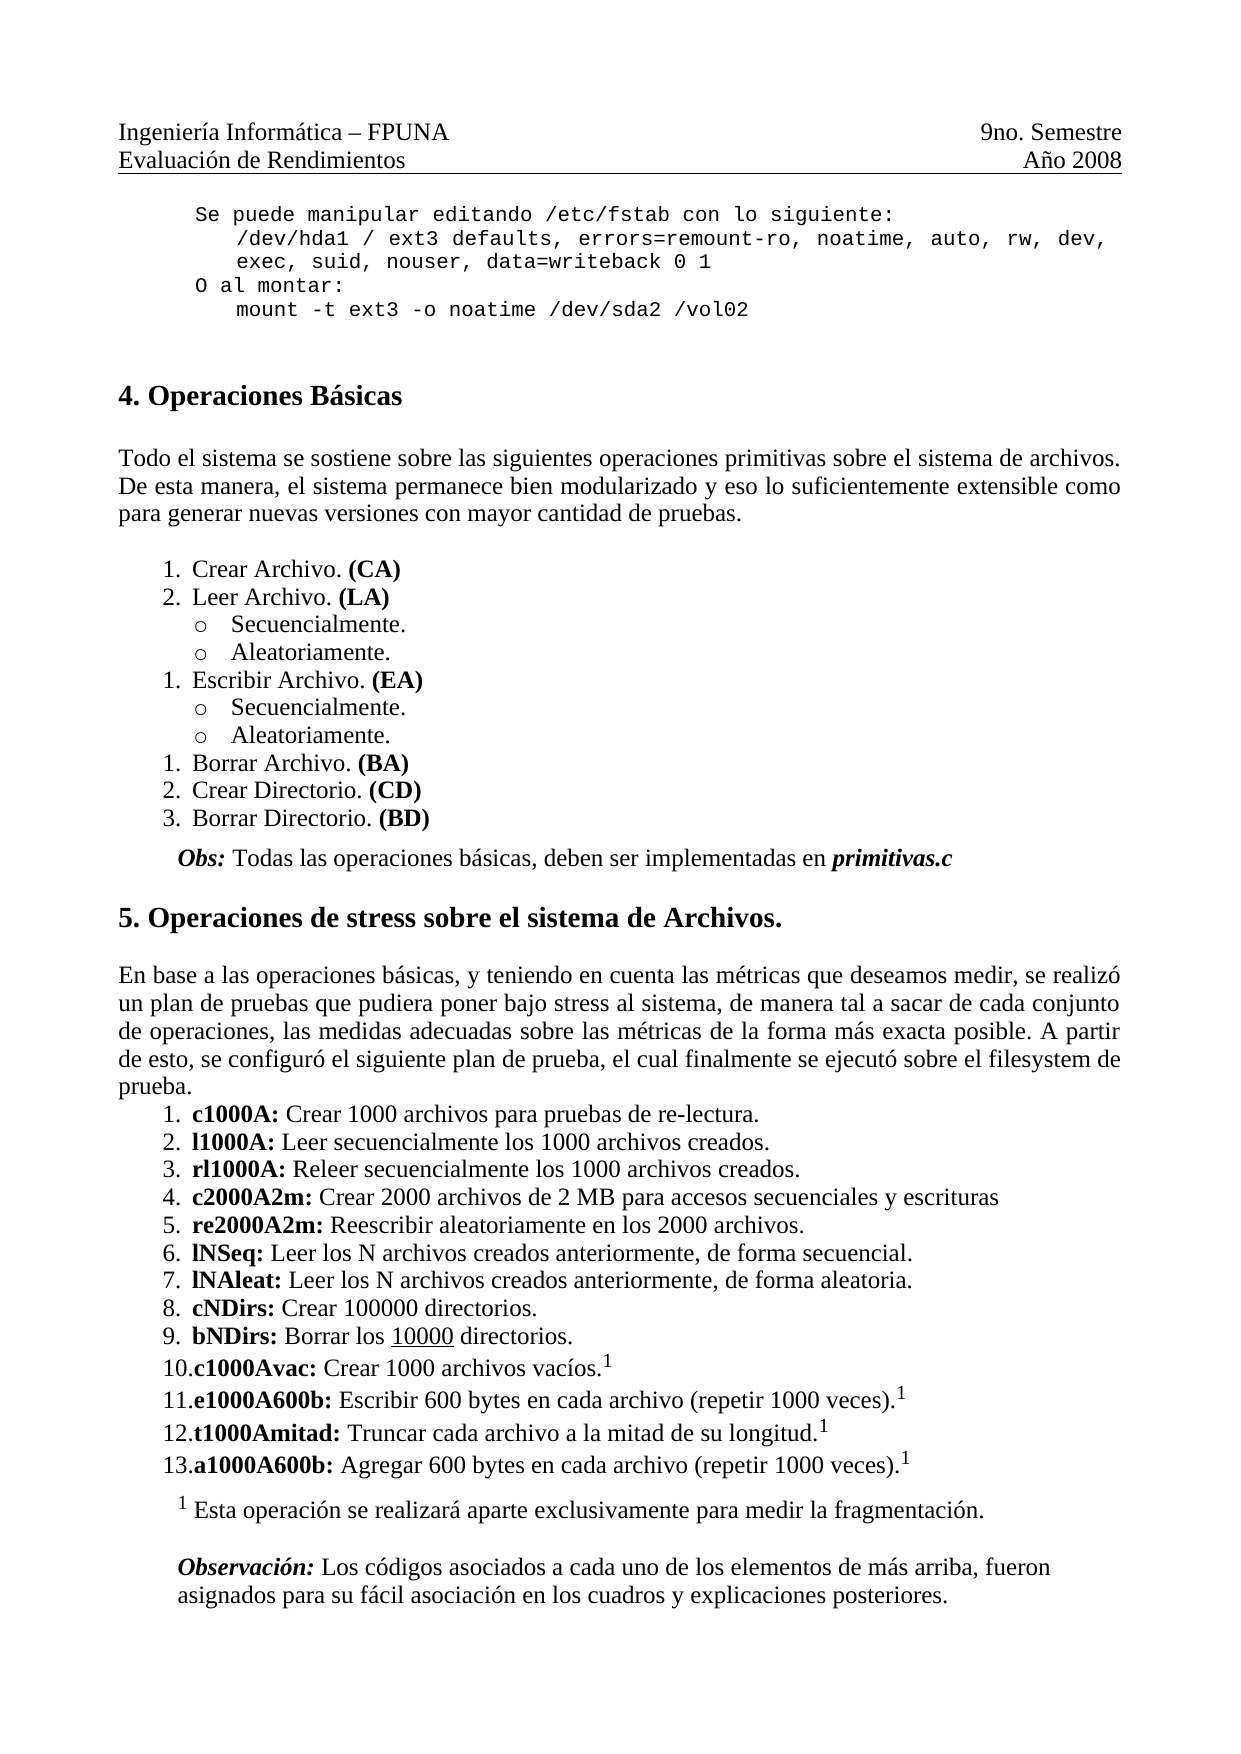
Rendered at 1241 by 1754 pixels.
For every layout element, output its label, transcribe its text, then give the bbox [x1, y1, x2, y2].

text 1 Esta operación se realizará aparte exclusivamente para medir la fragmentación. [177, 1491, 1063, 1523]
list c1000A: Crear 1000 archivos para pruebas de re-lectura. [162, 1100, 1122, 1128]
list Secuencialmente. [193, 610, 1122, 638]
list t1000Amitad: Truncar cada archivo a la mitad de su longitud.1 [162, 1414, 1122, 1446]
list bNDirs: Borrar los 10000 directorios. [162, 1322, 1122, 1349]
list Crear Directorio. (CD) [162, 777, 1122, 804]
list l1000A: Leer secuencialmente los 1000 archivos creados. [162, 1128, 1122, 1156]
list lNAleat: Leer los N archivos creados anteriormente, de forma aleatoria. [162, 1266, 1122, 1294]
list a1000A600b: Agregar 600 bytes en cada archivo (repetir 1000 veces).1 [162, 1446, 1122, 1479]
list rl1000A: Releer secuencialmente los 1000 archivos creados. [162, 1156, 1122, 1183]
text Observación: Los códigos asociados a cada uno de los elementos de más arriba, fueron asignados para su fácil asociación en los cuadros y explicaciones posteriores. [177, 1553, 1063, 1608]
text /dev/hda1 / ext3 defaults, errors=remount-ro, noatime, auto, rw, dev, exec, suid, nouser, data=writeback 0 1 [118, 228, 1122, 275]
text Se puede manipular editando /etc/fstab con lo siguiente: [118, 204, 1122, 228]
list Aleatoriamente. [193, 721, 1122, 749]
list Crear Archivo. (CA) [162, 555, 1122, 583]
title 4. Operaciones Básicas [118, 379, 1122, 412]
text mount -t ext3 -o noatime /dev/sda2 /vol02 [118, 299, 1122, 322]
list Aleatoriamente. [193, 638, 1122, 666]
list Leer Archivo. (LA) [162, 583, 1122, 610]
list Escribir Archivo. (EA) [162, 666, 1122, 693]
title 5. Operaciones de stress sobre el sistema de Archivos. [118, 902, 1122, 934]
list e1000A600b: Escribir 600 bytes en cada archivo (repetir 1000 veces).1 [162, 1382, 1122, 1414]
list cNDirs: Crear 100000 directorios. [162, 1294, 1122, 1322]
list lNSeq: Leer los N archivos creados anteriormente, de forma secuencial. [162, 1239, 1122, 1266]
list Borrar Directorio. (BD) [162, 804, 1122, 832]
text O al montar: [118, 275, 1122, 299]
text Obs: Todas las operaciones básicas, deben ser implementadas en primitivas.c [177, 844, 1063, 872]
list c2000A2m: Crear 2000 archivos de 2 MB para accesos secuenciales y escrituras [162, 1183, 1122, 1211]
text Todo el sistema se sostiene sobre las siguientes operaciones primitivas sobre el sistema de archivos. De esta manera, el sistema permanece bien modularizado y eso lo suficientemente extensible como para generar nuevas versiones con mayor cantidad de pruebas. [118, 444, 1122, 527]
list Secuencialmente. [193, 693, 1122, 721]
list c1000Avac: Crear 1000 archivos vacíos.1 [162, 1349, 1122, 1382]
text En base a las operaciones básicas, y teniendo en cuenta las métricas que deseamos medir, se realizó un plan de pruebas que pudiera poner bajo stress al sistema, de manera tal a sacar de cada conjunto de operaciones, las medidas adecuadas sobre las métricas de la forma más exacta posible. A partir de esto, se configuró el siguiente plan de prueba, el cual finalmente se ejecutó sobre el filesystem de prueba. [118, 962, 1122, 1100]
list Borrar Archivo. (BA) [162, 749, 1122, 777]
list re2000A2m: Reescribir aleatoriamente en los 2000 archivos. [162, 1211, 1122, 1239]
